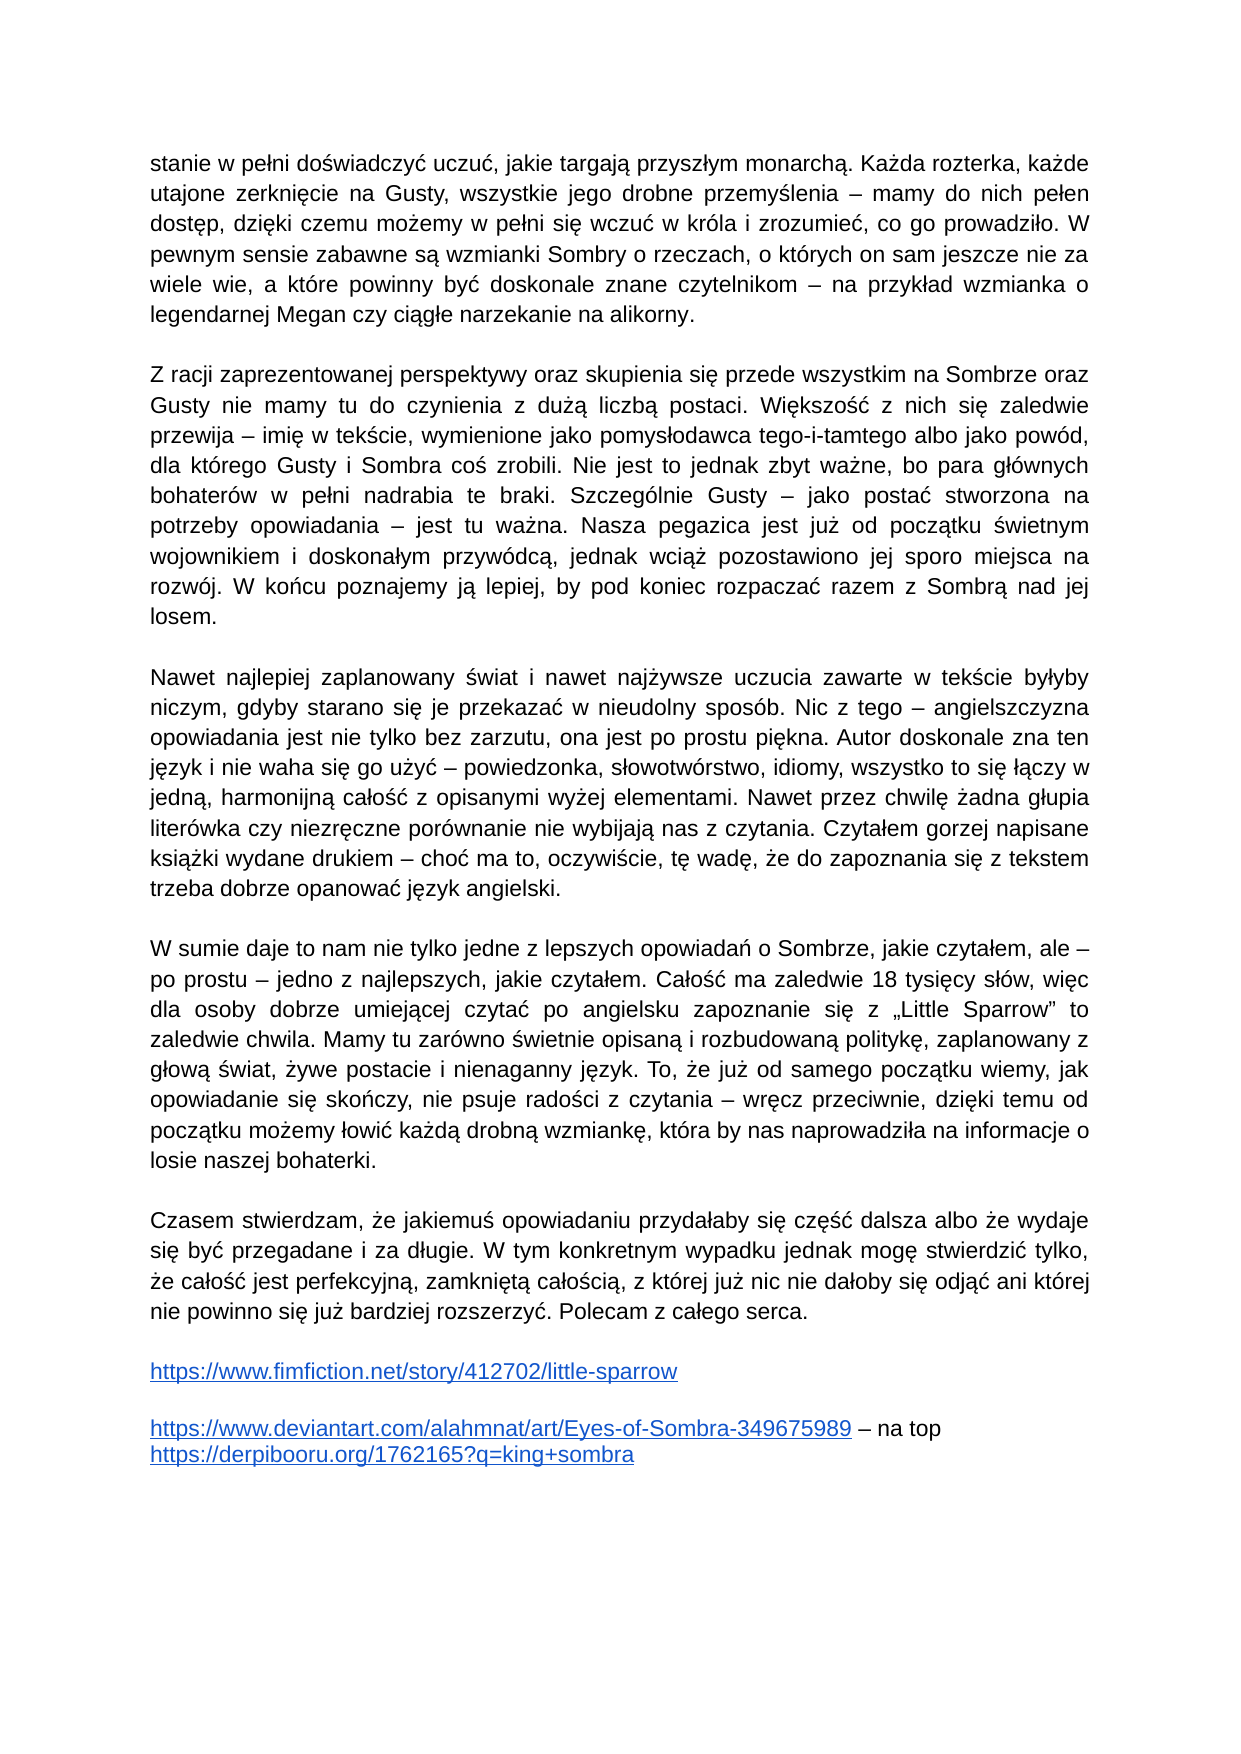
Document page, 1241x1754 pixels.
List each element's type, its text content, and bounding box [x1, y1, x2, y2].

text W sumie daje to nam nie tylko jedne z lepszych opowiadań o Sombrze, jakie czytałem, ale – po prostu – jedno z najlepszych, jakie czytałem. Całość ma zaledwie 18 tysięcy słów, więc dla osoby dobrze umiejącej czytać po angielsku zapoznanie się z „Little Sparrow” to zaledwie chwila. Mamy tu zarówno świetnie opisaną i rozbudowaną politykę, zaplanowany z głową świat, żywe postacie i nienaganny język. To, że już od samego początku wiemy, jak opowiadanie się skończy, nie psuje radości z czytania – wręcz przeciwnie, dzięki temu od początku możemy łowić każdą drobną wzmiankę, która by nas naprowadziła na informacje o losie naszej bohaterki. [150, 935, 1090, 1173]
text https://derpibooru.org/1762165?q=king+sombra [150, 1441, 1090, 1468]
text Nawet najlepiej zaplanowany świat i nawet najżywsze uczucia zawarte w tekście byłyby niczym, gdyby starano się je przekazać w nieudolny sposób. Nic z tego – angielszczyzna opowiadania jest nie tylko bez zarzutu, ona jest po prostu piękna. Autor doskonale zna ten język i nie waha się go użyć – powiedzonka, słowotwórstwo, idiomy, wszystko to się łączy w jedną, harmonijną całość z opisanymi wyżej elementami. Nawet przez chwilę żadna głupia literówka czy niezręczne porównanie nie wybijają nas z czytania. Czytałem gorzej napisane książki wydane drukiem – choć ma to, oczywiście, tę wadę, że do zapoznania się z tekstem trzeba dobrze opanować język angielski. [150, 663, 1090, 901]
text https://www.deviantart.com/alahmnat/art/Eyes-of-Sombra-349675989 – na top [150, 1415, 1090, 1441]
text Czasem stwierdzam, że jakiemuś opowiadaniu przydałaby się część dalsza albo że wydaje się być przegadane i za długie. W tym konkretnym wypadku jednak mogę stwierdzić tylko, że całość jest perfekcyjną, zamkniętą całością, z której już nic nie dałoby się odjąć ani której nie powinno się już bardziej rozszerzyć. Polecam z całego serca. [150, 1207, 1090, 1324]
text https://www.fimfiction.net/story/412702/little-sparrow [150, 1358, 1090, 1385]
text stanie w pełni doświadczyć uczuć, jakie targają przyszłym monarchą. Każda rozterka, każde utajone zerknięcie na Gusty, wszystkie jego drobne przemyślenia – mamy do nich pełen dostęp, dzięki czemu możemy w pełni się wczuć w króla i zrozumieć, co go prowadziło. W pewnym sensie zabawne są wzmianki Sombry o rzeczach, o których on sam jeszcze nie za wiele wie, a które powinny być doskonale znane czytelnikom – na przykład wzmianka o legendarnej Megan czy ciągłe narzekanie na alikorny. [150, 150, 1090, 327]
text Z racji zaprezentowanej perspektywy oraz skupienia się przede wszystkim na Sombrze oraz Gusty nie mamy tu do czynienia z dużą liczbą postaci. Większość z nich się zaledwie przewija – imię w tekście, wymienione jako pomysłodawca tego-i-tamtego albo jako powód, dla którego Gusty i Sombra coś zrobili. Nie jest to jednak zbyt ważne, bo para głównych bohaterów w pełni nadrabia te braki. Szczególnie Gusty – jako postać stworzona na potrzeby opowiadania – jest tu ważna. Nasza pegazica jest już od początku świetnym wojownikiem i doskonałym przywódcą, jednak wciąż pozostawiono jej sporo miejsca na rozwój. W końcu poznajemy ją lepiej, by pod koniec rozpaczać razem z Sombrą nad jej losem. [150, 361, 1090, 629]
